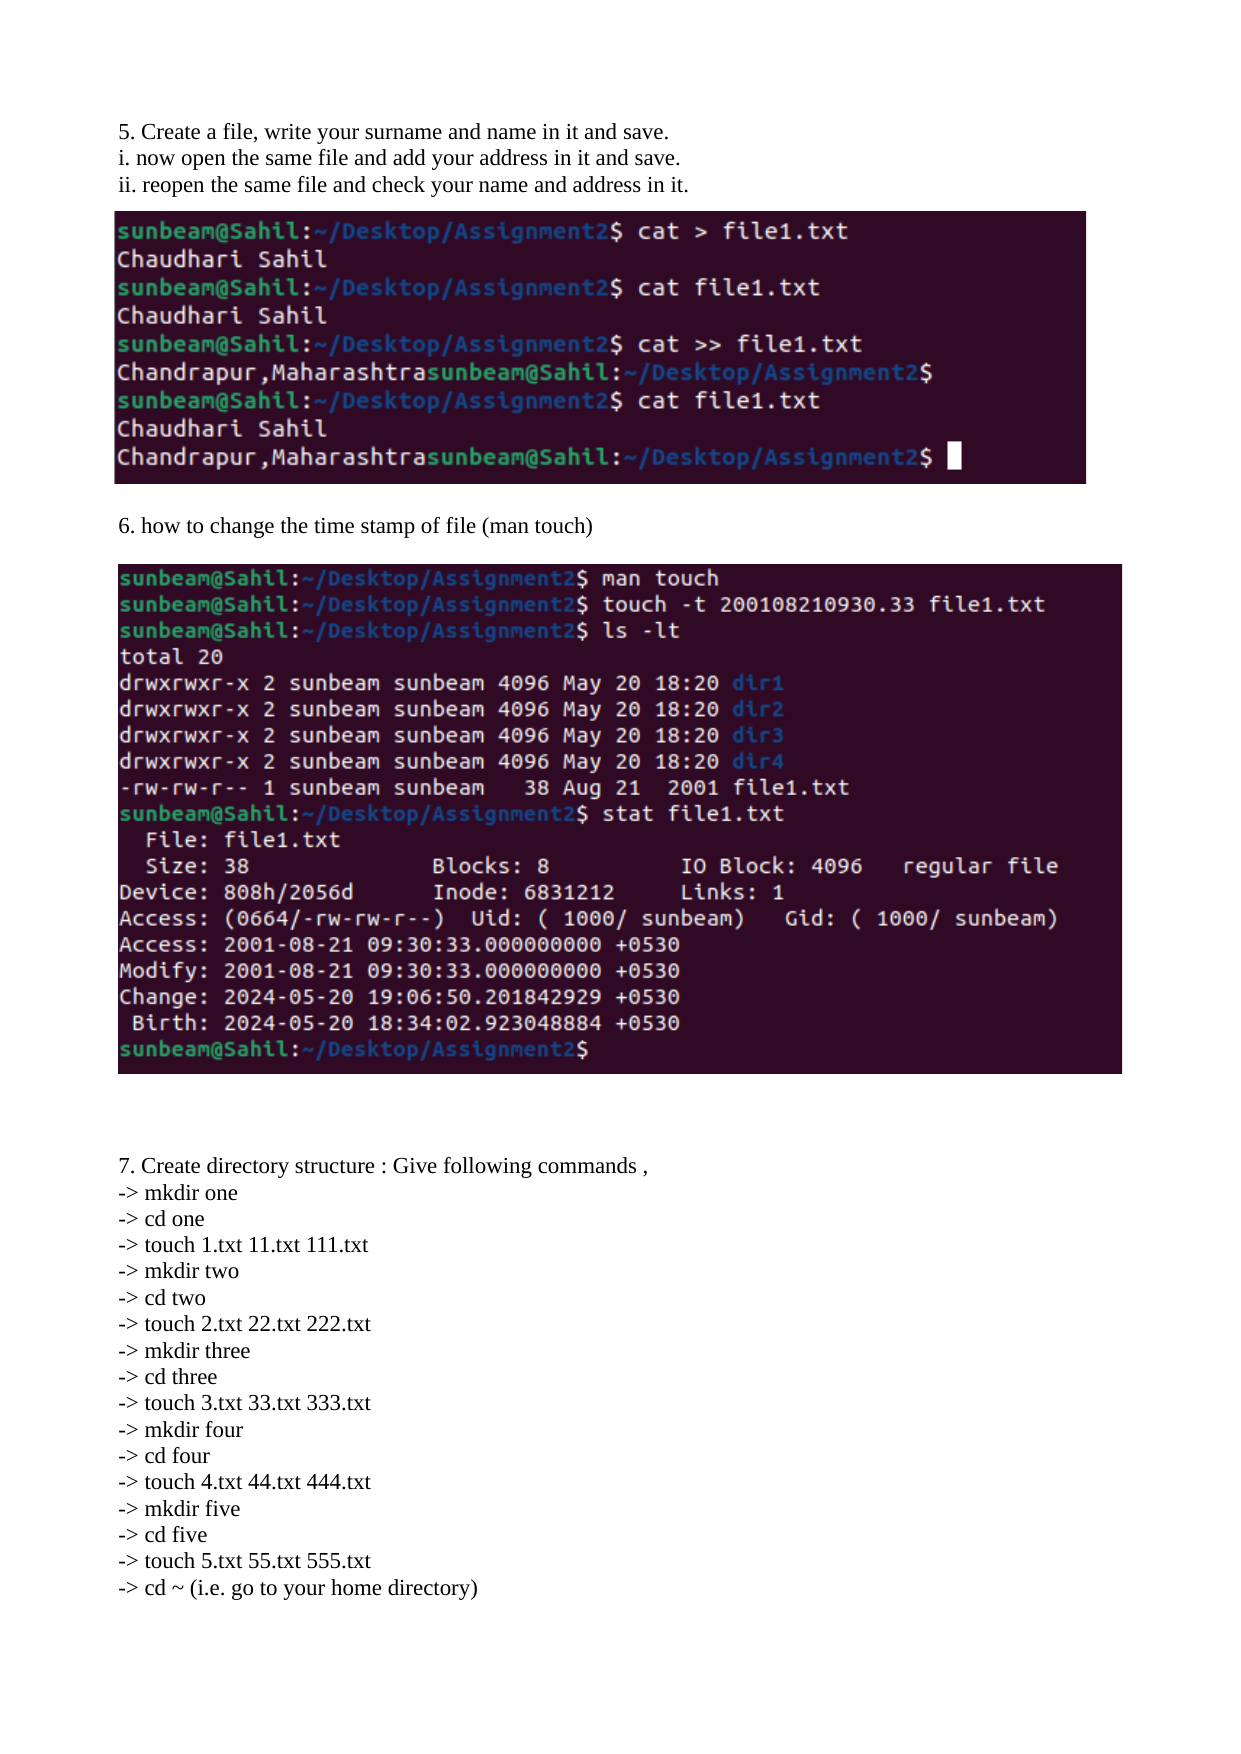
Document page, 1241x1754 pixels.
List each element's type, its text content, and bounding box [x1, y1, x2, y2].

text -> mkdir five [118, 1495, 1122, 1521]
text -> mkdir one [118, 1178, 1122, 1205]
picture [114, 211, 1087, 484]
text -> mkdir four [118, 1416, 1122, 1442]
text -> cd ~ (i.e. go to your home directory) [118, 1574, 1122, 1600]
text i. now open the same file and add your address in it and save. [118, 144, 1122, 171]
text 5. Create a file, write your surname and name in it and save. [118, 118, 1122, 144]
text 7. Create directory structure : Give following commands , [118, 1152, 1122, 1178]
text -> cd two [118, 1284, 1122, 1310]
text -> touch 4.txt 44.txt 444.txt [118, 1468, 1122, 1495]
text -> cd five [118, 1521, 1122, 1547]
text -> cd one [118, 1205, 1122, 1231]
text -> mkdir two [118, 1258, 1122, 1284]
text -> cd three [118, 1363, 1122, 1389]
text -> cd four [118, 1442, 1122, 1468]
picture [118, 564, 1123, 1074]
text -> touch 1.txt 11.txt 111.txt [118, 1231, 1122, 1258]
text -> mkdir three [118, 1337, 1122, 1363]
text -> touch 5.txt 55.txt 555.txt [118, 1547, 1122, 1574]
text ii. reopen the same file and check your name and address in it. [118, 171, 1122, 197]
text -> touch 3.txt 33.txt 333.txt [118, 1389, 1122, 1416]
text -> touch 2.txt 22.txt 222.txt [118, 1310, 1122, 1337]
text 6. how to change the time stamp of file (man touch) [118, 512, 1122, 538]
